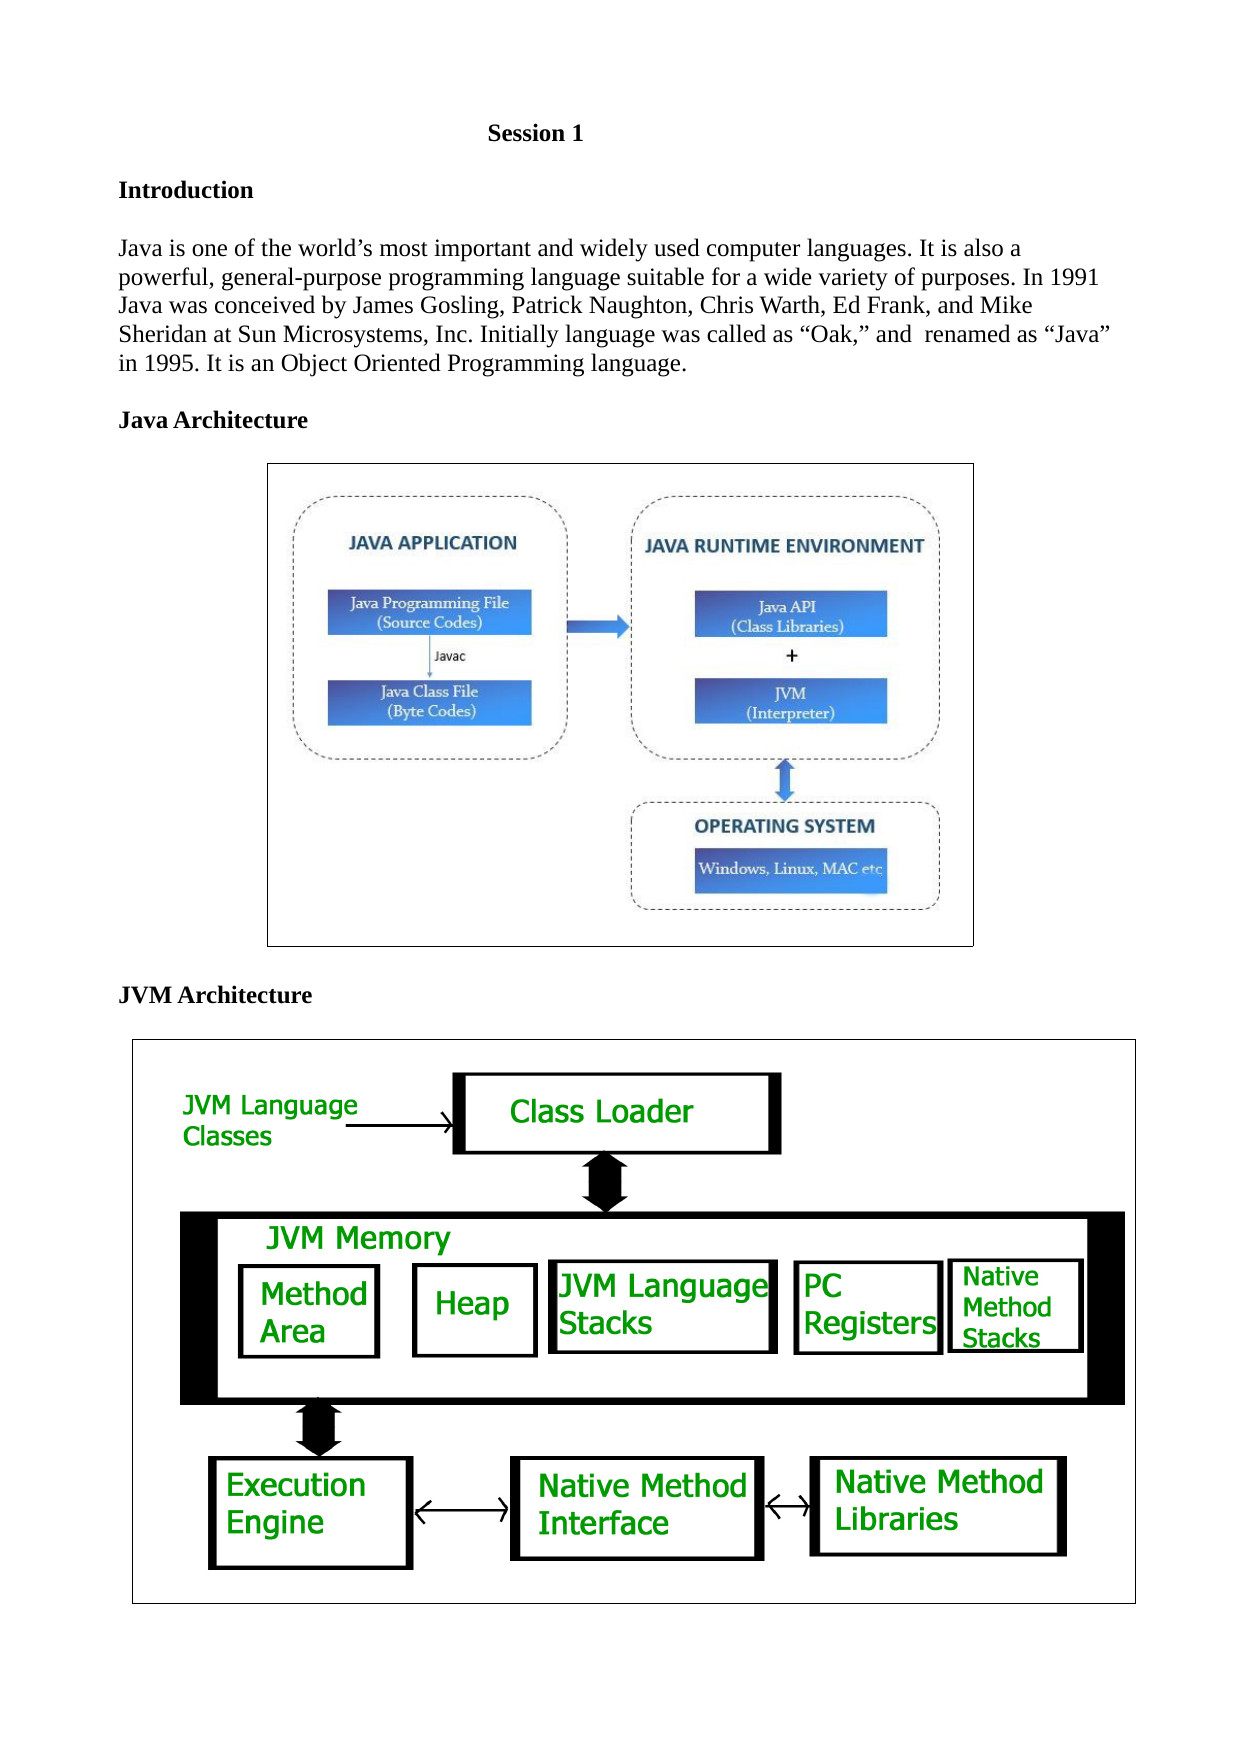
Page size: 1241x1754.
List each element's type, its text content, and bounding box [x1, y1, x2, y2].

text Introduction [118, 176, 1122, 204]
text Session 1 [118, 118, 1122, 147]
picture [134, 1041, 1133, 1601]
text Java Architecture [118, 406, 1122, 434]
text Java is one of the world’s most important and widely used computer languages. It is also a powerful, general-purpose programming language suitable for a wide variety of purposes. In 1991 Java was conceived by James Gosling, Patrick Naughton, Chris Warth, Ed Frank, and Mike Sheridan at Sun Microsystems, Inc. Initially language was called as “Oak,” and renamed as “Java” in 1995. It is an Object Oriented Programming language. [118, 233, 1122, 377]
text JVM Architecture [118, 981, 1122, 1009]
picture [270, 466, 971, 944]
